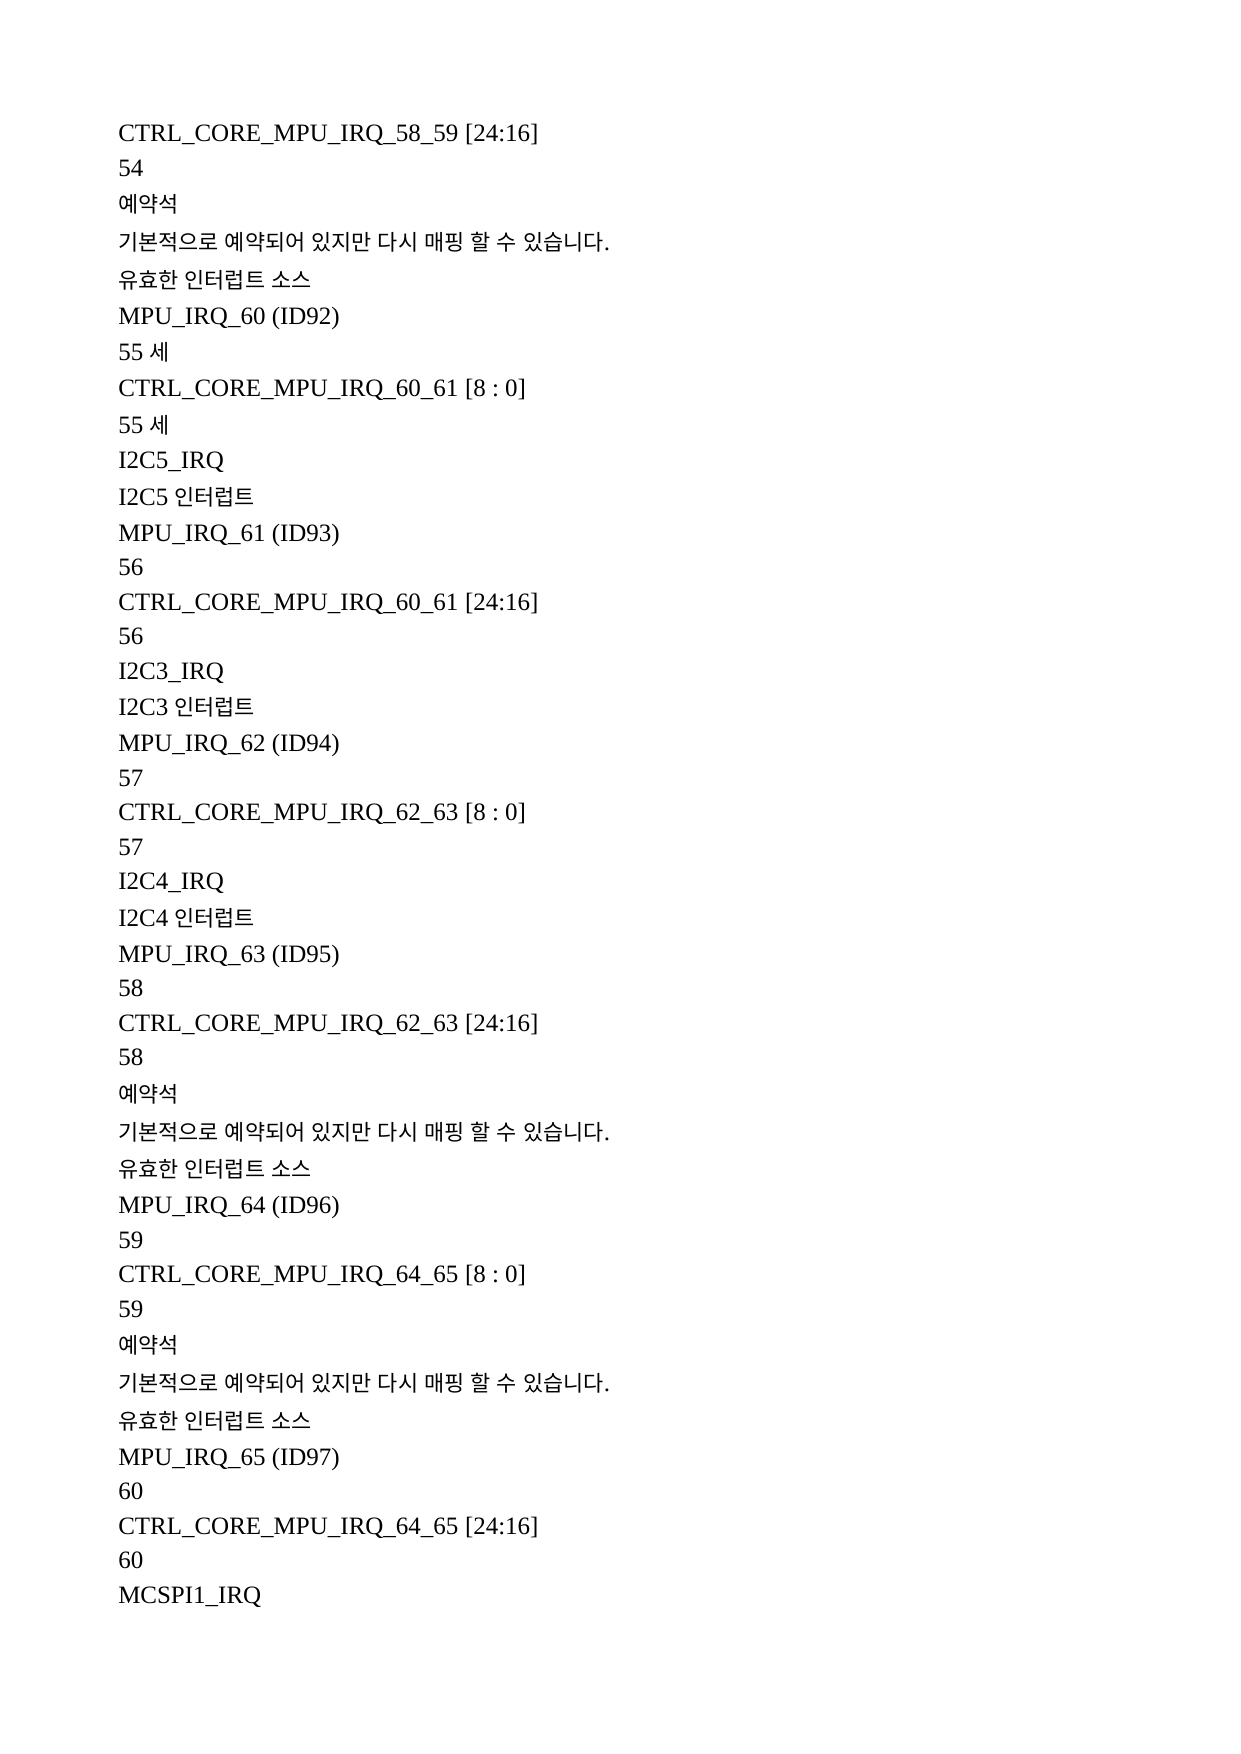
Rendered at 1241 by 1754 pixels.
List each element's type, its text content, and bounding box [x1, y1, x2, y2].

text 기본적으로 예약되어 있지만 다시 매핑 할 수 있습니다. [118, 1366, 1122, 1398]
text MCSPI1_IRQ [118, 1580, 1122, 1609]
text 예약석 [118, 1328, 1122, 1360]
text 유효한 인터럽트 소스 [118, 1152, 1122, 1184]
text 55 세 [118, 408, 1122, 439]
text MPU_IRQ_63 (ID95) [118, 939, 1122, 967]
text 기본적으로 예약되어 있지만 다시 매핑 할 수 있습니다. [118, 225, 1122, 257]
text MPU_IRQ_60 (ID92) [118, 301, 1122, 329]
text 유효한 인터럽트 소스 [118, 1404, 1122, 1436]
text 59 [118, 1225, 1122, 1253]
text 59 [118, 1294, 1122, 1322]
text MPU_IRQ_64 (ID96) [118, 1190, 1122, 1219]
text I2C5_IRQ [118, 446, 1122, 474]
text CTRL_CORE_MPU_IRQ_62_63 [8 : 0] [118, 797, 1122, 826]
text 56 [118, 552, 1122, 581]
text I2C4 인터럽트 [118, 901, 1122, 932]
text 60 [118, 1545, 1122, 1574]
text 예약석 [118, 1077, 1122, 1108]
text MPU_IRQ_65 (ID97) [118, 1442, 1122, 1471]
text 60 [118, 1476, 1122, 1505]
text MPU_IRQ_61 (ID93) [118, 518, 1122, 547]
text CTRL_CORE_MPU_IRQ_60_61 [24:16] [118, 587, 1122, 616]
text I2C3 인터럽트 [118, 690, 1122, 722]
text CTRL_CORE_MPU_IRQ_64_65 [24:16] [118, 1511, 1122, 1540]
text MPU_IRQ_62 (ID94) [118, 728, 1122, 757]
text 57 [118, 832, 1122, 861]
text 55 세 [118, 335, 1122, 367]
text 57 [118, 763, 1122, 792]
text CTRL_CORE_MPU_IRQ_60_61 [8 : 0] [118, 373, 1122, 402]
text 56 [118, 621, 1122, 650]
text 58 [118, 1042, 1122, 1071]
text 기본적으로 예약되어 있지만 다시 매핑 할 수 있습니다. [118, 1114, 1122, 1146]
text 유효한 인터럽트 소스 [118, 263, 1122, 294]
text CTRL_CORE_MPU_IRQ_58_59 [24:16] [118, 118, 1122, 147]
text I2C4_IRQ [118, 866, 1122, 895]
text 54 [118, 153, 1122, 181]
text 예약석 [118, 187, 1122, 219]
text 58 [118, 973, 1122, 1002]
text CTRL_CORE_MPU_IRQ_62_63 [24:16] [118, 1008, 1122, 1036]
text I2C5 인터럽트 [118, 480, 1122, 512]
text I2C3_IRQ [118, 656, 1122, 685]
text CTRL_CORE_MPU_IRQ_64_65 [8 : 0] [118, 1259, 1122, 1288]
